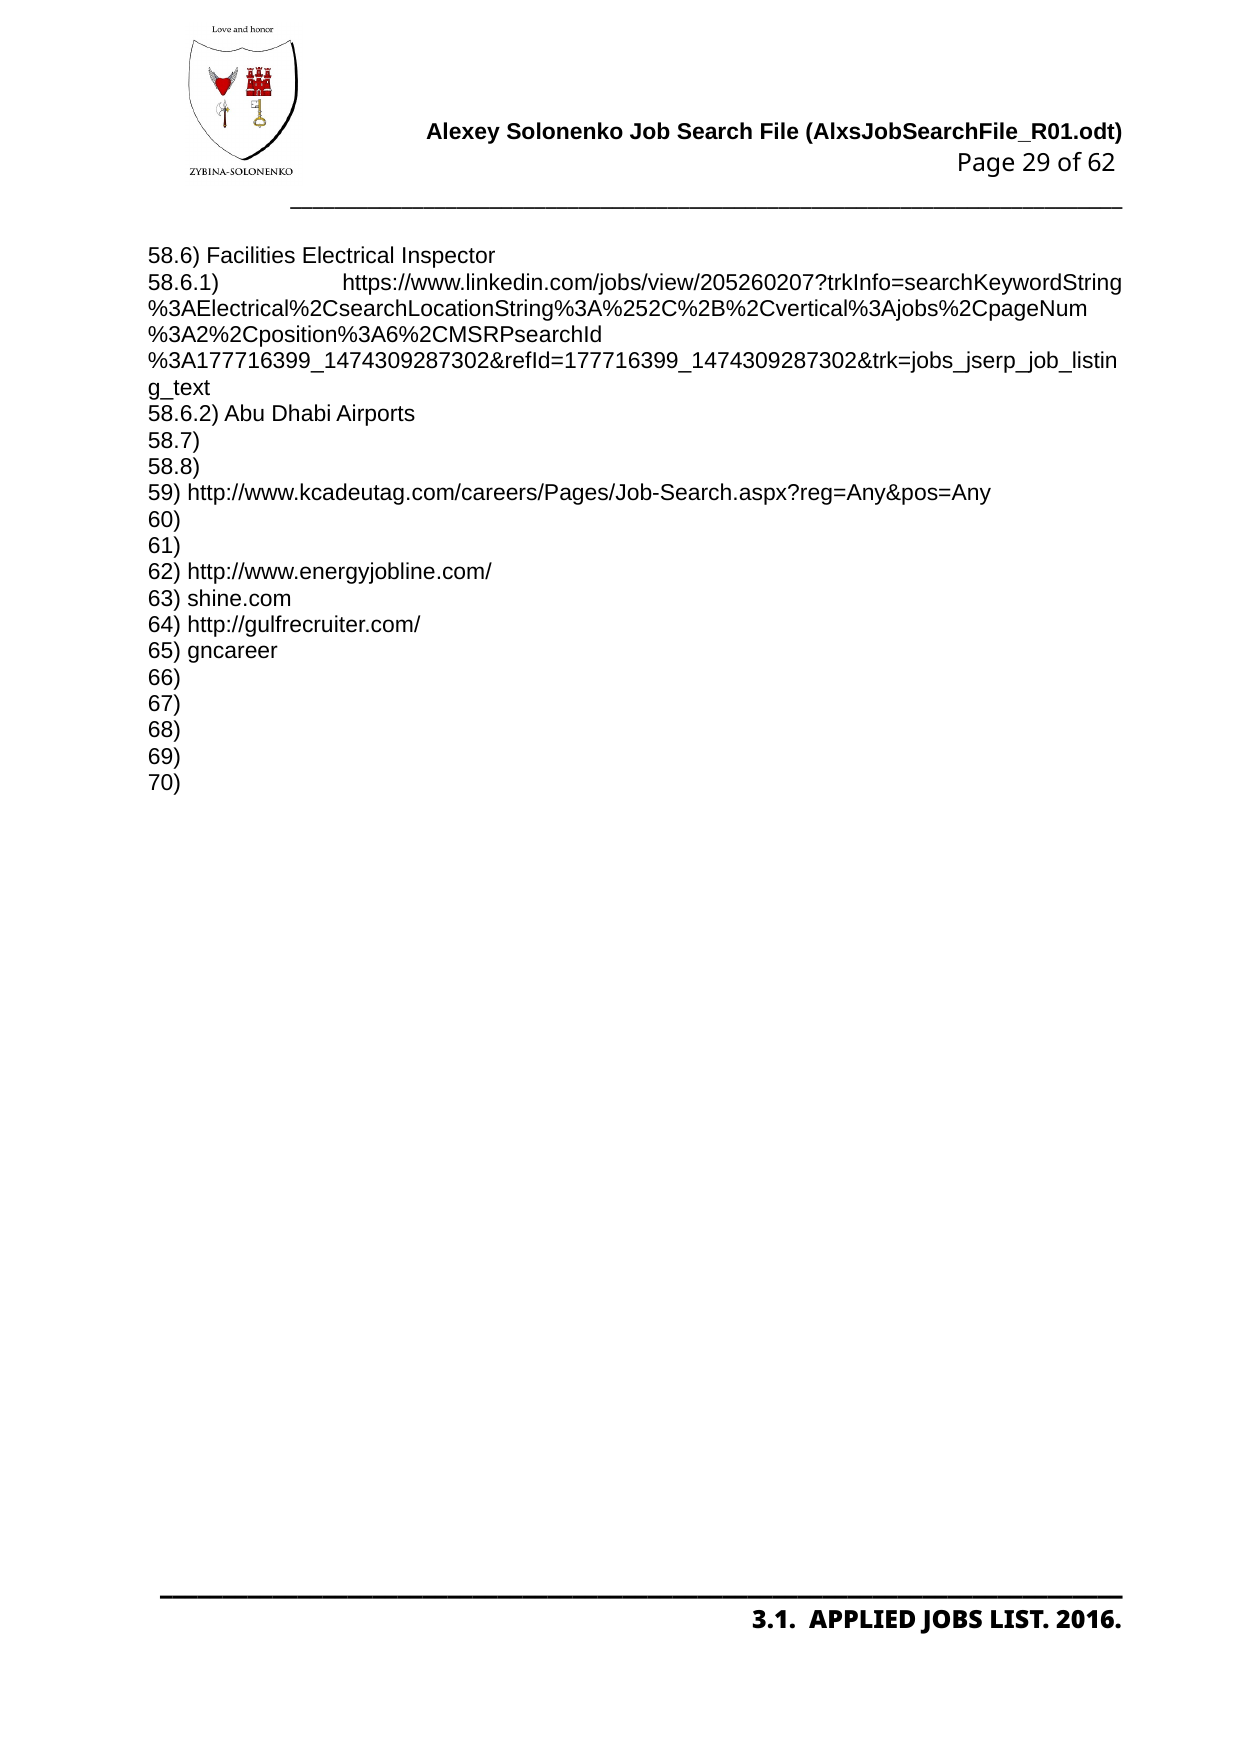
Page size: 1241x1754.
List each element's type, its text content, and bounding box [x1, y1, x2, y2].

text 58.6.2) Abu Dhabi Airports [148, 400, 1122, 427]
text 69) [148, 743, 1122, 769]
text 59) http://www.kcadeutag.com/careers/Pages/Job-Search.aspx?reg=Any&pos=Any [148, 479, 1122, 506]
text 62) http://www.energyjobline.com/ [148, 558, 1122, 585]
text 58.8) [148, 453, 1122, 479]
text 67) [148, 690, 1122, 716]
text 64) http://gulfrecruiter.com/ [148, 611, 1122, 637]
text 66) [148, 664, 1122, 690]
text 63) shine.com [148, 585, 1122, 611]
text 58.7) [148, 427, 1122, 453]
text 61) [148, 532, 1122, 558]
text 58.6.1) https://www.linkedin.com/jobs/view/205260207?trkInfo=searchKeywordString%3AElectrical%2CsearchLocationString%3A%252C%2B%2Cvertical%3Ajobs%2CpageNum%3A2%2Cposition%3A6%2CMSRPsearchId%3A177716399_1474309287302&refId=177716399_1474309287302&trk=jobs_jserp_job_listing_text [148, 268, 1122, 400]
picture [185, 22, 303, 186]
text 70) [148, 769, 1122, 796]
text 58.6) Facilities Electrical Inspector [148, 242, 1122, 268]
text 68) [148, 716, 1122, 743]
text 65) gncareer [148, 637, 1122, 664]
text 60) [148, 506, 1122, 532]
